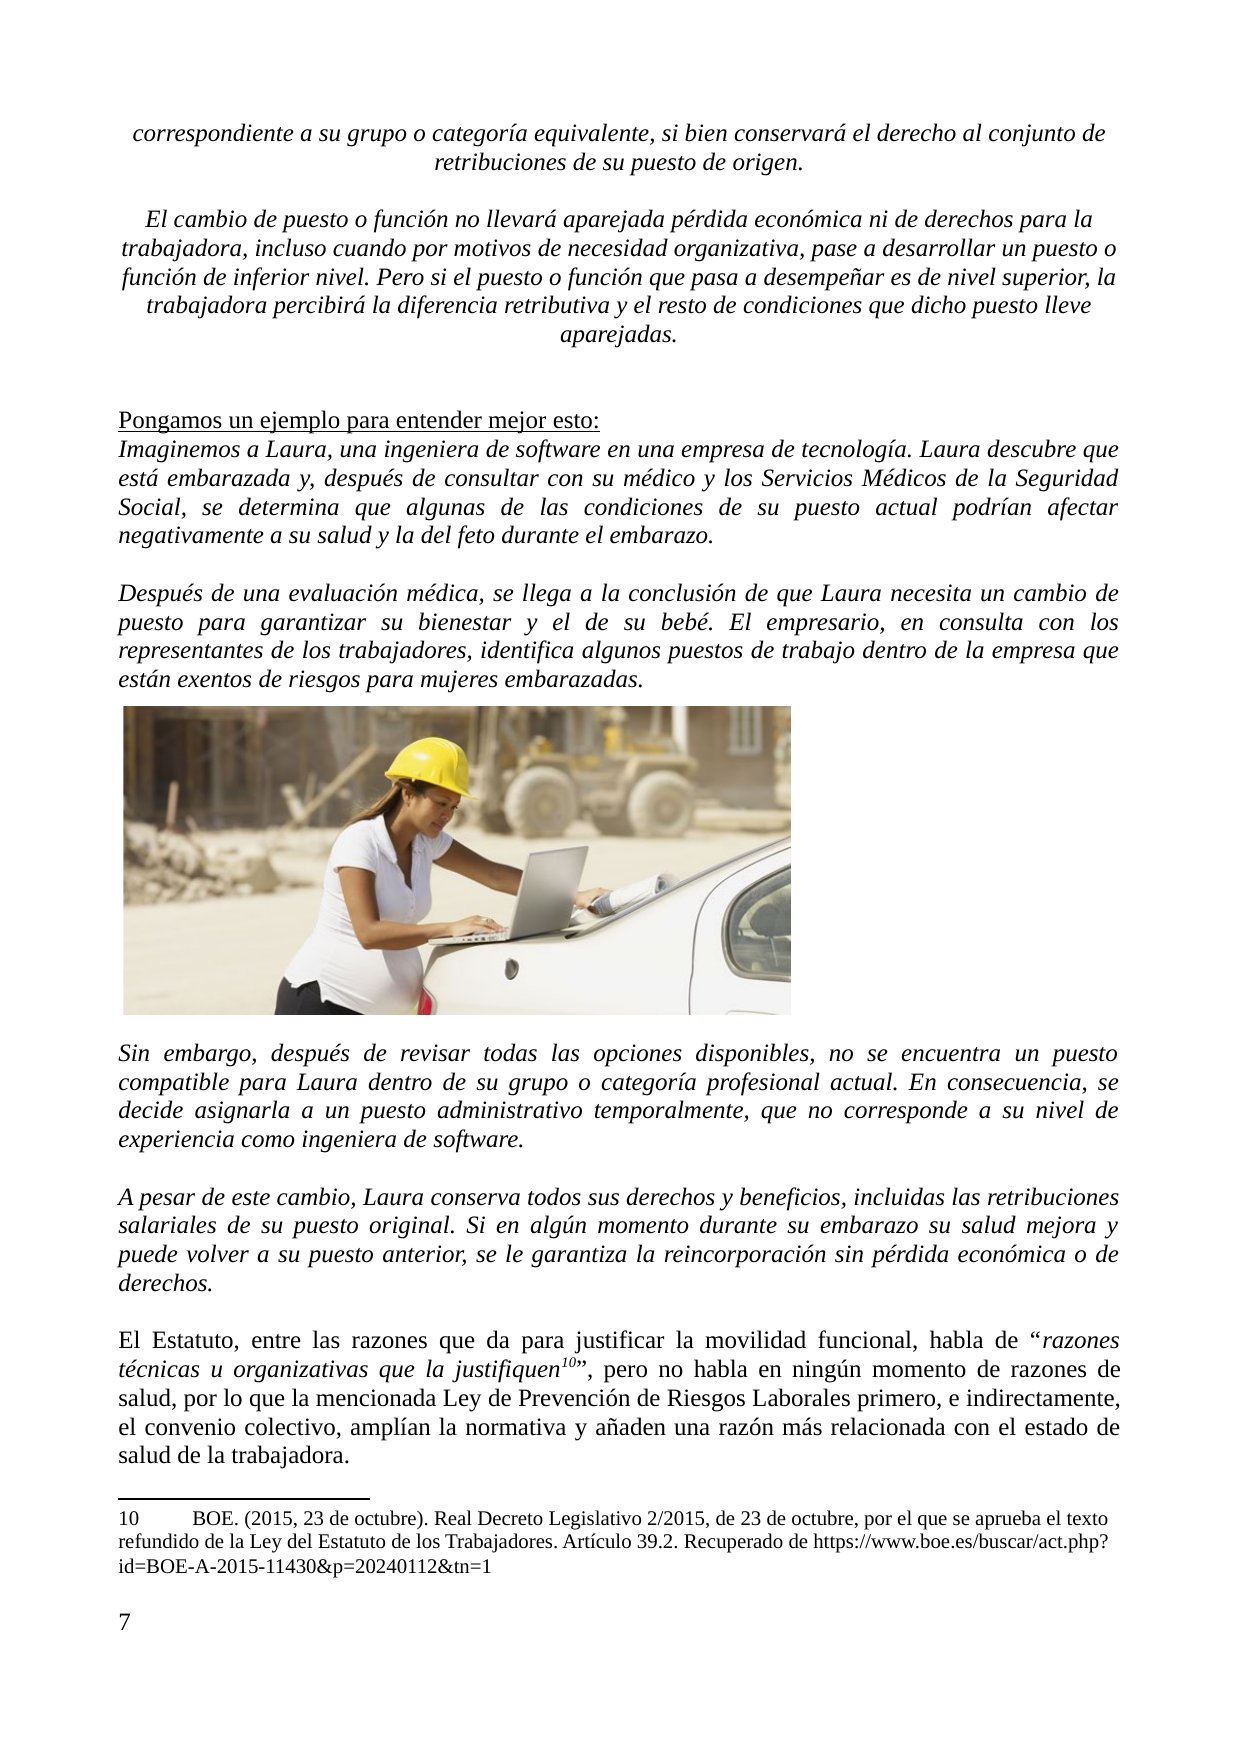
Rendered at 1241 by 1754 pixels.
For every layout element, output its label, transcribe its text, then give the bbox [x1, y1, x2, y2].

text El cambio de puesto o función no llevará aparejada pérdida económica ni de derechos para la trabajadora, incluso cuando por motivos de necesidad organizativa, pase a desarrollar un puesto o función de inferior nivel. Pero si el puesto o función que pasa a desempeñar es de nivel superior, la trabajadora percibirá la diferencia retributiva y el resto de condiciones que dicho puesto lleve aparejadas. [118, 204, 1122, 348]
text Sin embargo, después de revisar todas las opciones disponibles, no se encuentra un puesto compatible para Laura dentro de su grupo o categoría profesional actual. En consecuencia, se decide asignarla a un puesto administrativo temporalmente, que no corresponde a su nivel de experiencia como ingeniera de software. [118, 1038, 1122, 1153]
text BOE. (2015, 23 de octubre). Real Decreto Legislativo 2/2015, de 23 de octubre, por el que se aprueba el texto refundido de la Ley del Estatuto de los Trabajadores. Artículo 39.2. Recuperado de https://www.boe.es/buscar/act.php?id=BOE-A-2015-11430&p=20240112&tn=1 [118, 1505, 1122, 1578]
text El Estatuto, entre las razones que da para justificar la movilidad funcional, habla de “razones técnicas u organizativas que la justifiquen”, pero no habla en ningún momento de razones de salud, por lo que la mencionada Ley de Prevención de Riesgos Laborales primero, e indirectamente, el convenio colectivo, amplían la normativa y añaden una razón más relacionada con el estado de salud de la trabajadora. [118, 1326, 1122, 1469]
text Pongamos un ejemplo para entender mejor esto: [118, 406, 1122, 434]
text A pesar de este cambio, Laura conserva todos sus derechos y beneficios, incluidas las retribuciones salariales de su puesto original. Si en algún momento durante su embarazo su salud mejora y puede volver a su puesto anterior, se le garantiza la reincorporación sin pérdida económica o de derechos. [118, 1182, 1122, 1297]
picture [123, 706, 791, 1015]
text correspondiente a su grupo o categoría equivalente, si bien conservará el derecho al conjunto de retribuciones de su puesto de origen. [118, 118, 1122, 176]
text Imaginemos a Laura, una ingeniera de software en una empresa de tecnología. Laura descubre que está embarazada y, después de consultar con su médico y los Servicios Médicos de la Seguridad Social, se determina que algunas de las condiciones de su puesto actual podrían afectar negativamente a su salud y la del feto durante el embarazo. [118, 434, 1122, 549]
text Después de una evaluación médica, se llega a la conclusión de que Laura necesita un cambio de puesto para garantizar su bienestar y el de su bebé. El empresario, en consulta con los representantes de los trabajadores, identifica algunos puestos de trabajo dentro de la empresa que están exentos de riesgos para mujeres embarazadas. [118, 578, 1122, 693]
